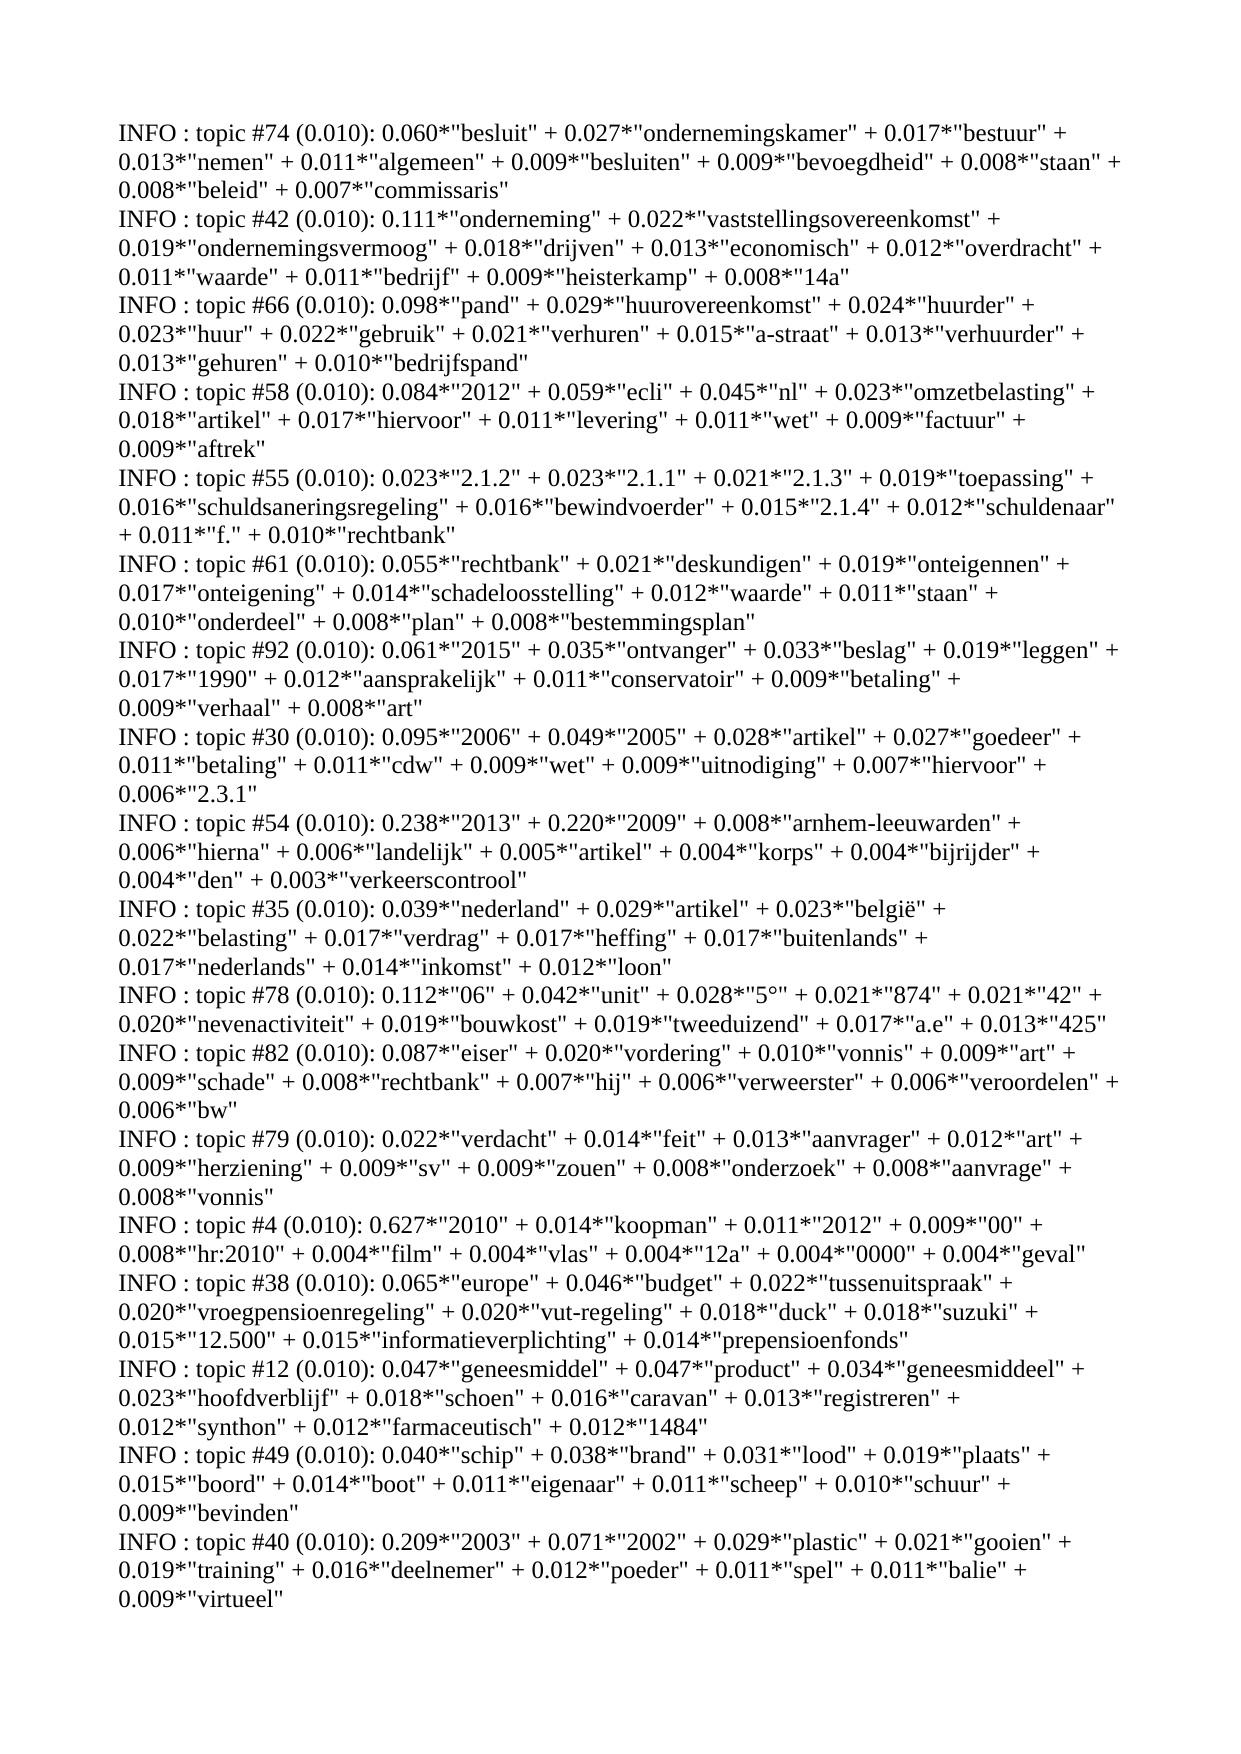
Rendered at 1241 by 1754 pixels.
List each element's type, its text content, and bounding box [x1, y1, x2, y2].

text INFO : topic #55 (0.010): 0.023*"2.1.2" + 0.023*"2.1.1" + 0.021*"2.1.3" + 0.019*"toepassing" + 0.016*"schuldsaneringsregeling" + 0.016*"bewindvoerder" + 0.015*"2.1.4" + 0.012*"schuldenaar" + 0.011*"f." + 0.010*"rechtbank" [118, 463, 1122, 549]
text INFO : topic #49 (0.010): 0.040*"schip" + 0.038*"brand" + 0.031*"lood" + 0.019*"plaats" + 0.015*"boord" + 0.014*"boot" + 0.011*"eigenaar" + 0.011*"scheep" + 0.010*"schuur" + 0.009*"bevinden" [118, 1441, 1122, 1527]
text INFO : topic #35 (0.010): 0.039*"nederland" + 0.029*"artikel" + 0.023*"belgië" + 0.022*"belasting" + 0.017*"verdrag" + 0.017*"heffing" + 0.017*"buitenlands" + 0.017*"nederlands" + 0.014*"inkomst" + 0.012*"loon" [118, 894, 1122, 981]
text INFO : topic #66 (0.010): 0.098*"pand" + 0.029*"huurovereenkomst" + 0.024*"huurder" + 0.023*"huur" + 0.022*"gebruik" + 0.021*"verhuren" + 0.015*"a-straat" + 0.013*"verhuurder" + 0.013*"gehuren" + 0.010*"bedrijfspand" [118, 291, 1122, 377]
text INFO : topic #61 (0.010): 0.055*"rechtbank" + 0.021*"deskundigen" + 0.019*"onteigennen" + 0.017*"onteigening" + 0.014*"schadeloosstelling" + 0.012*"waarde" + 0.011*"staan" + 0.010*"onderdeel" + 0.008*"plan" + 0.008*"bestemmingsplan" [118, 549, 1122, 636]
text INFO : topic #42 (0.010): 0.111*"onderneming" + 0.022*"vaststellingsovereenkomst" + 0.019*"ondernemingsvermoog" + 0.018*"drijven" + 0.013*"economisch" + 0.012*"overdracht" + 0.011*"waarde" + 0.011*"bedrijf" + 0.009*"heisterkamp" + 0.008*"14a" [118, 204, 1122, 291]
text INFO : topic #82 (0.010): 0.087*"eiser" + 0.020*"vordering" + 0.010*"vonnis" + 0.009*"art" + 0.009*"schade" + 0.008*"rechtbank" + 0.007*"hij" + 0.006*"verweerster" + 0.006*"veroordelen" + 0.006*"bw" [118, 1038, 1122, 1124]
text INFO : topic #38 (0.010): 0.065*"europe" + 0.046*"budget" + 0.022*"tussenuitspraak" + 0.020*"vroegpensioenregeling" + 0.020*"vut-regeling" + 0.018*"duck" + 0.018*"suzuki" + 0.015*"12.500" + 0.015*"informatieverplichting" + 0.014*"prepensioenfonds" [118, 1268, 1122, 1354]
text INFO : topic #4 (0.010): 0.627*"2010" + 0.014*"koopman" + 0.011*"2012" + 0.009*"00" + 0.008*"hr:2010" + 0.004*"film" + 0.004*"vlas" + 0.004*"12a" + 0.004*"0000" + 0.004*"geval" [118, 1211, 1122, 1268]
text INFO : topic #78 (0.010): 0.112*"06" + 0.042*"unit" + 0.028*"5°" + 0.021*"874" + 0.021*"42" + 0.020*"nevenactiviteit" + 0.019*"bouwkost" + 0.019*"tweeduizend" + 0.017*"a.e" + 0.013*"425" [118, 981, 1122, 1038]
text INFO : topic #12 (0.010): 0.047*"geneesmiddel" + 0.047*"product" + 0.034*"geneesmiddeel" + 0.023*"hoofdverblijf" + 0.018*"schoen" + 0.016*"caravan" + 0.013*"registreren" + 0.012*"synthon" + 0.012*"farmaceutisch" + 0.012*"1484" [118, 1354, 1122, 1441]
text INFO : topic #79 (0.010): 0.022*"verdacht" + 0.014*"feit" + 0.013*"aanvrager" + 0.012*"art" + 0.009*"herziening" + 0.009*"sv" + 0.009*"zouen" + 0.008*"onderzoek" + 0.008*"aanvrage" + 0.008*"vonnis" [118, 1124, 1122, 1211]
text INFO : topic #58 (0.010): 0.084*"2012" + 0.059*"ecli" + 0.045*"nl" + 0.023*"omzetbelasting" + 0.018*"artikel" + 0.017*"hiervoor" + 0.011*"levering" + 0.011*"wet" + 0.009*"factuur" + 0.009*"aftrek" [118, 377, 1122, 463]
text INFO : topic #74 (0.010): 0.060*"besluit" + 0.027*"ondernemingskamer" + 0.017*"bestuur" + 0.013*"nemen" + 0.011*"algemeen" + 0.009*"besluiten" + 0.009*"bevoegdheid" + 0.008*"staan" + 0.008*"beleid" + 0.007*"commissaris" [118, 118, 1122, 204]
text INFO : topic #30 (0.010): 0.095*"2006" + 0.049*"2005" + 0.028*"artikel" + 0.027*"goedeer" + 0.011*"betaling" + 0.011*"cdw" + 0.009*"wet" + 0.009*"uitnodiging" + 0.007*"hiervoor" + 0.006*"2.3.1" [118, 722, 1122, 808]
text INFO : topic #54 (0.010): 0.238*"2013" + 0.220*"2009" + 0.008*"arnhem-leeuwarden" + 0.006*"hierna" + 0.006*"landelijk" + 0.005*"artikel" + 0.004*"korps" + 0.004*"bijrijder" + 0.004*"den" + 0.003*"verkeerscontrool" [118, 808, 1122, 894]
text INFO : topic #92 (0.010): 0.061*"2015" + 0.035*"ontvanger" + 0.033*"beslag" + 0.019*"leggen" + 0.017*"1990" + 0.012*"aansprakelijk" + 0.011*"conservatoir" + 0.009*"betaling" + 0.009*"verhaal" + 0.008*"art" [118, 636, 1122, 722]
text INFO : topic #40 (0.010): 0.209*"2003" + 0.071*"2002" + 0.029*"plastic" + 0.021*"gooien" + 0.019*"training" + 0.016*"deelnemer" + 0.012*"poeder" + 0.011*"spel" + 0.011*"balie" + 0.009*"virtueel" [118, 1527, 1122, 1613]
